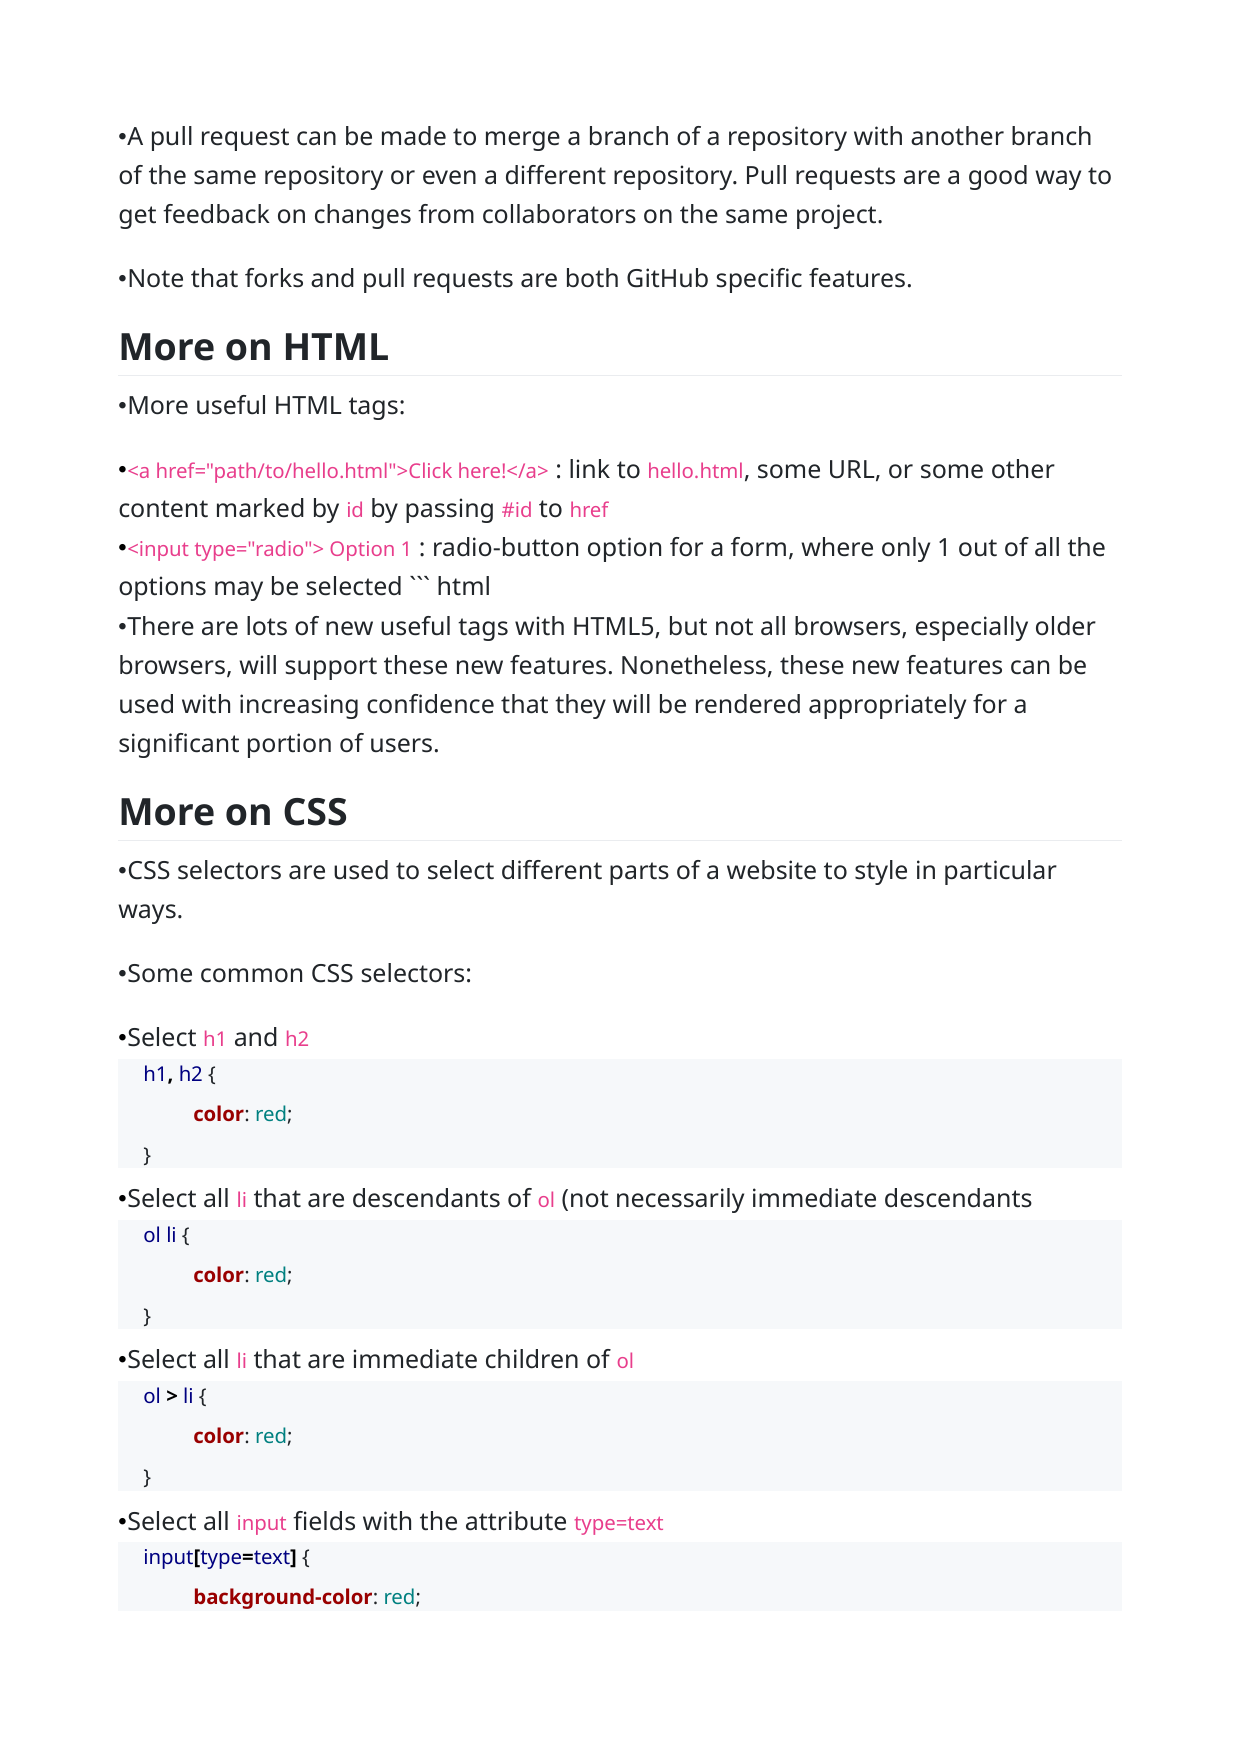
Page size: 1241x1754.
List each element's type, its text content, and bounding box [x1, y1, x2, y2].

list } [118, 1301, 1122, 1329]
list background-color: red; [118, 1583, 1122, 1611]
list color: red; [118, 1100, 1122, 1128]
list There are lots of new useful tags with HTML5, but not all browsers, especially older browsers, will support these new features. Nonetheless, these new features can be used with increasing confidence that they will be rendered appropriately for a significant portion of users. [118, 608, 1122, 760]
list Note that forks and pull requests are both GitHub specific features. [118, 261, 1122, 295]
list input[type=text] { [118, 1542, 1122, 1570]
list } [118, 1140, 1122, 1168]
list <a href="path/to/hello.html">Click here!</a> : link to hello.html, some URL, or some other content marked by id by passing #id to href [118, 452, 1122, 525]
list Select all li that are immediate children of ol [118, 1342, 1122, 1376]
list h1, h2 { [118, 1059, 1122, 1087]
list Select all li that are descendants of ol (not necessarily immediate descendants [118, 1181, 1122, 1215]
list color: red; [118, 1261, 1122, 1289]
list Select h1 and h2 [118, 1020, 1122, 1054]
list Select all input fields with the attribute type=text [118, 1503, 1122, 1537]
list color: red; [118, 1422, 1122, 1450]
subtitle More on CSS [118, 786, 1122, 840]
list More useful HTML tags: [118, 387, 1122, 421]
list CSS selectors are used to select different parts of a website to style in particular ways. [118, 852, 1122, 926]
list } [118, 1462, 1122, 1491]
list ol li { [118, 1220, 1122, 1248]
list Some common CSS selectors: [118, 956, 1122, 990]
subtitle More on HTML [118, 321, 1122, 375]
list ol > li { [118, 1381, 1122, 1409]
list A pull request can be made to merge a branch of a repository with another branch of the same repository or even a different repository. Pull requests are a good way to get feedback on changes from collaborators on the same project. [118, 118, 1122, 231]
list <input type="radio"> Option 1 : radio-button option for a form, where only 1 out of all the options may be selected ``` html [118, 530, 1122, 603]
